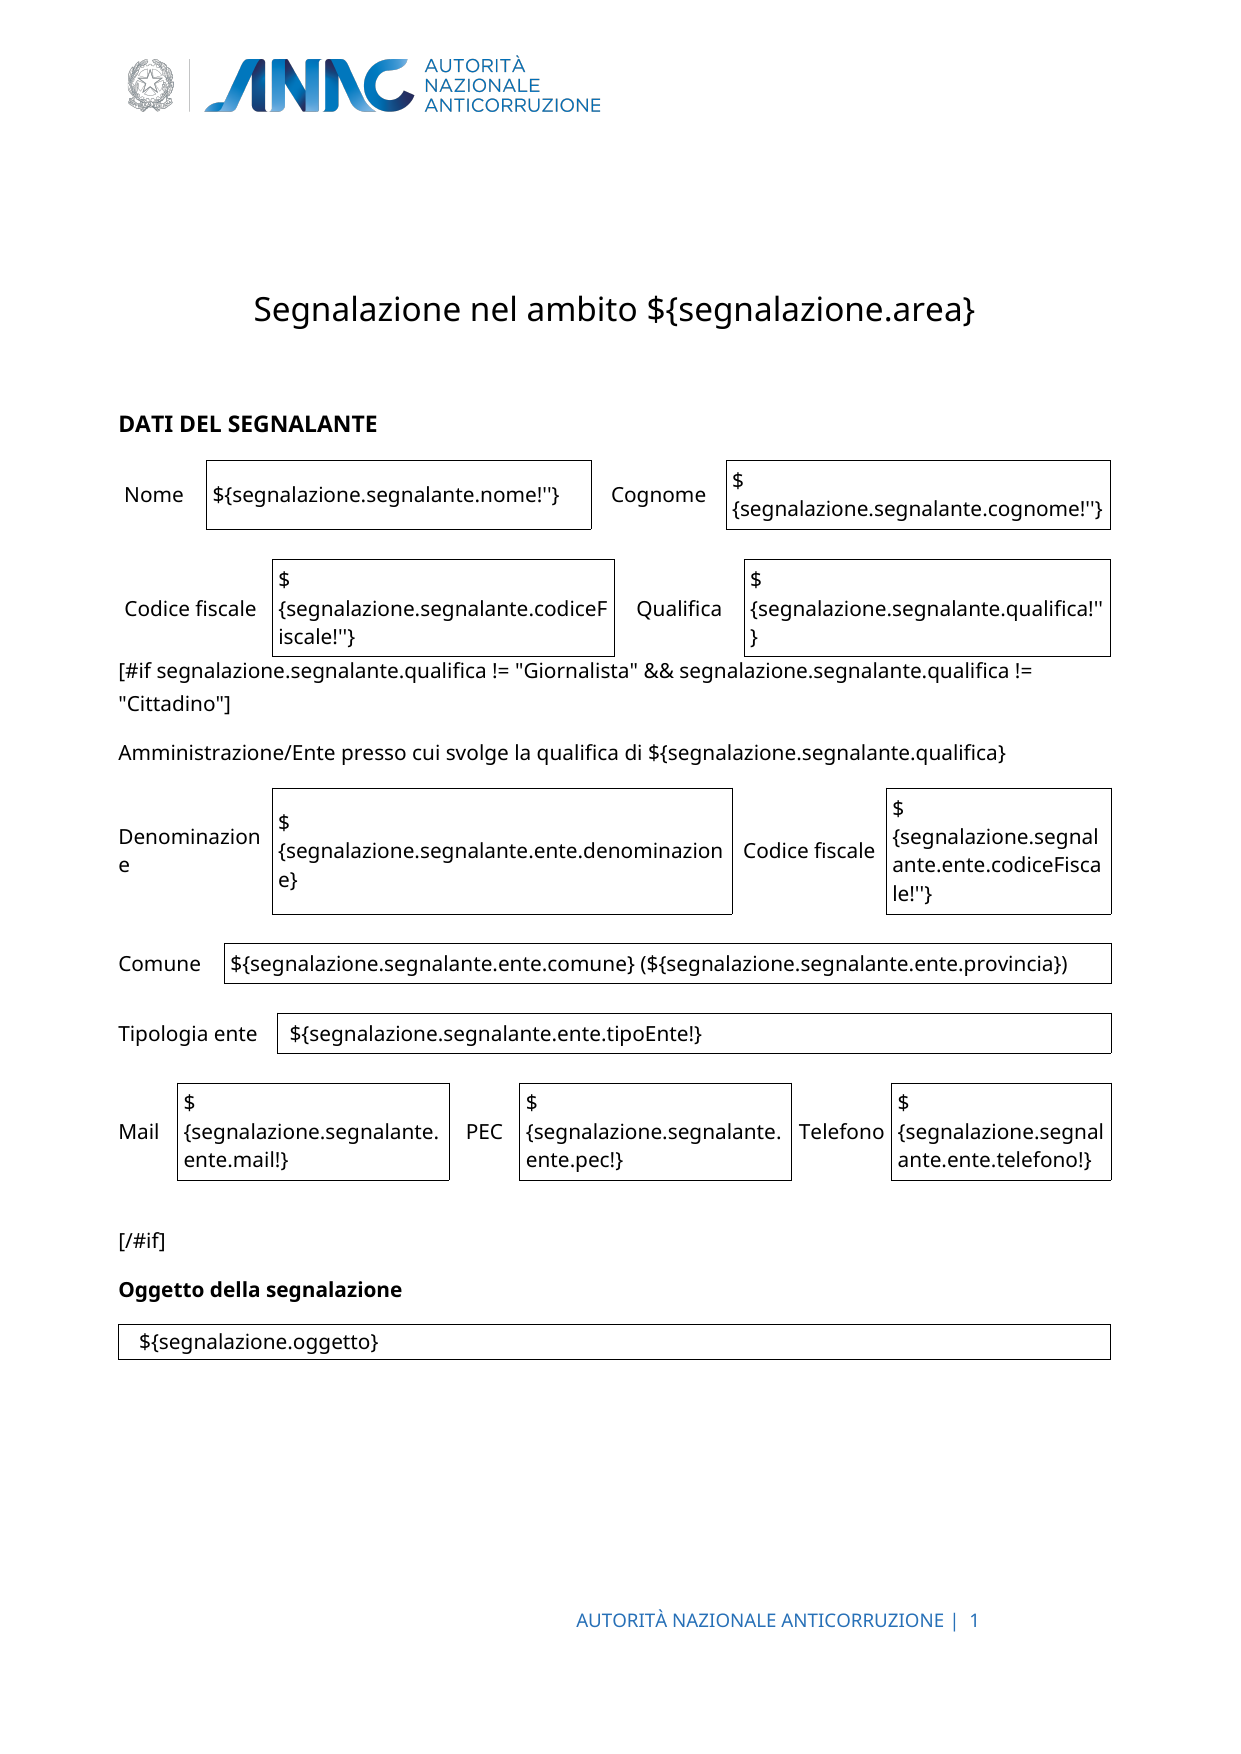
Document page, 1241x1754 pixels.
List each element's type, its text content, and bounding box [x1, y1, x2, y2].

table_header PEC [450, 1083, 519, 1180]
table_header Codice fiscale [118, 559, 272, 657]
text [#if segnalazione.segnalante.qualifica != "Giornalista" && segnalazione.segnalante.qualifica != "Cittadino"] [118, 657, 1111, 718]
table_header ${segnalazione.segnalante.codiceFiscale!''} [273, 560, 614, 656]
table_header ${segnalazione.segnalante.nome!''} [207, 461, 591, 529]
table_header ${segnalazione.segnalante.cognome!''} [727, 461, 1110, 529]
table_header ${segnalazione.segnalante.ente.tipoEnte!} [278, 1014, 1111, 1053]
table_header Denominazione [118, 788, 272, 913]
text Segnalazione nel ambito ${segnalazione.area} [118, 286, 1111, 331]
table_header Comune [118, 943, 224, 983]
table_header ${segnalazione.segnalante.ente.mail!} [178, 1084, 449, 1180]
table_header Cognome [592, 460, 726, 529]
text DATI DEL SEGNALANTE [118, 407, 1111, 439]
text ${segnalazione.oggetto} [119, 1325, 1110, 1359]
table_header ${segnalazione.segnalante.ente.denominazione} [273, 789, 732, 913]
text Oggetto della segnalazione [118, 1275, 1111, 1303]
text Amministrazione/Ente presso cui svolge la qualifica di ${segnalazione.segnalante.qualifica} [118, 738, 1111, 767]
table_header Qualifica [615, 559, 744, 657]
table_header ${segnalazione.segnalante.ente.pec!} [520, 1084, 791, 1180]
table_header Nome [118, 460, 206, 529]
table_header ${segnalazione.segnalante.ente.comune} (${segnalazione.segnalante.ente.provincia}) [225, 944, 1111, 983]
table_header ${segnalazione.segnalante.qualifica!''} [745, 560, 1110, 656]
table_header Mail [118, 1083, 177, 1180]
table_header Telefono [792, 1083, 891, 1180]
table_header Codice fiscale [733, 788, 886, 913]
table_header ${segnalazione.segnalante.ente.telefono!} [892, 1084, 1111, 1180]
picture [127, 55, 601, 112]
text [/#if] [118, 1226, 1111, 1254]
table_header ${segnalazione.segnalante.ente.codiceFiscale!''} [887, 789, 1111, 913]
table_header Tipologia ente [118, 1013, 277, 1053]
